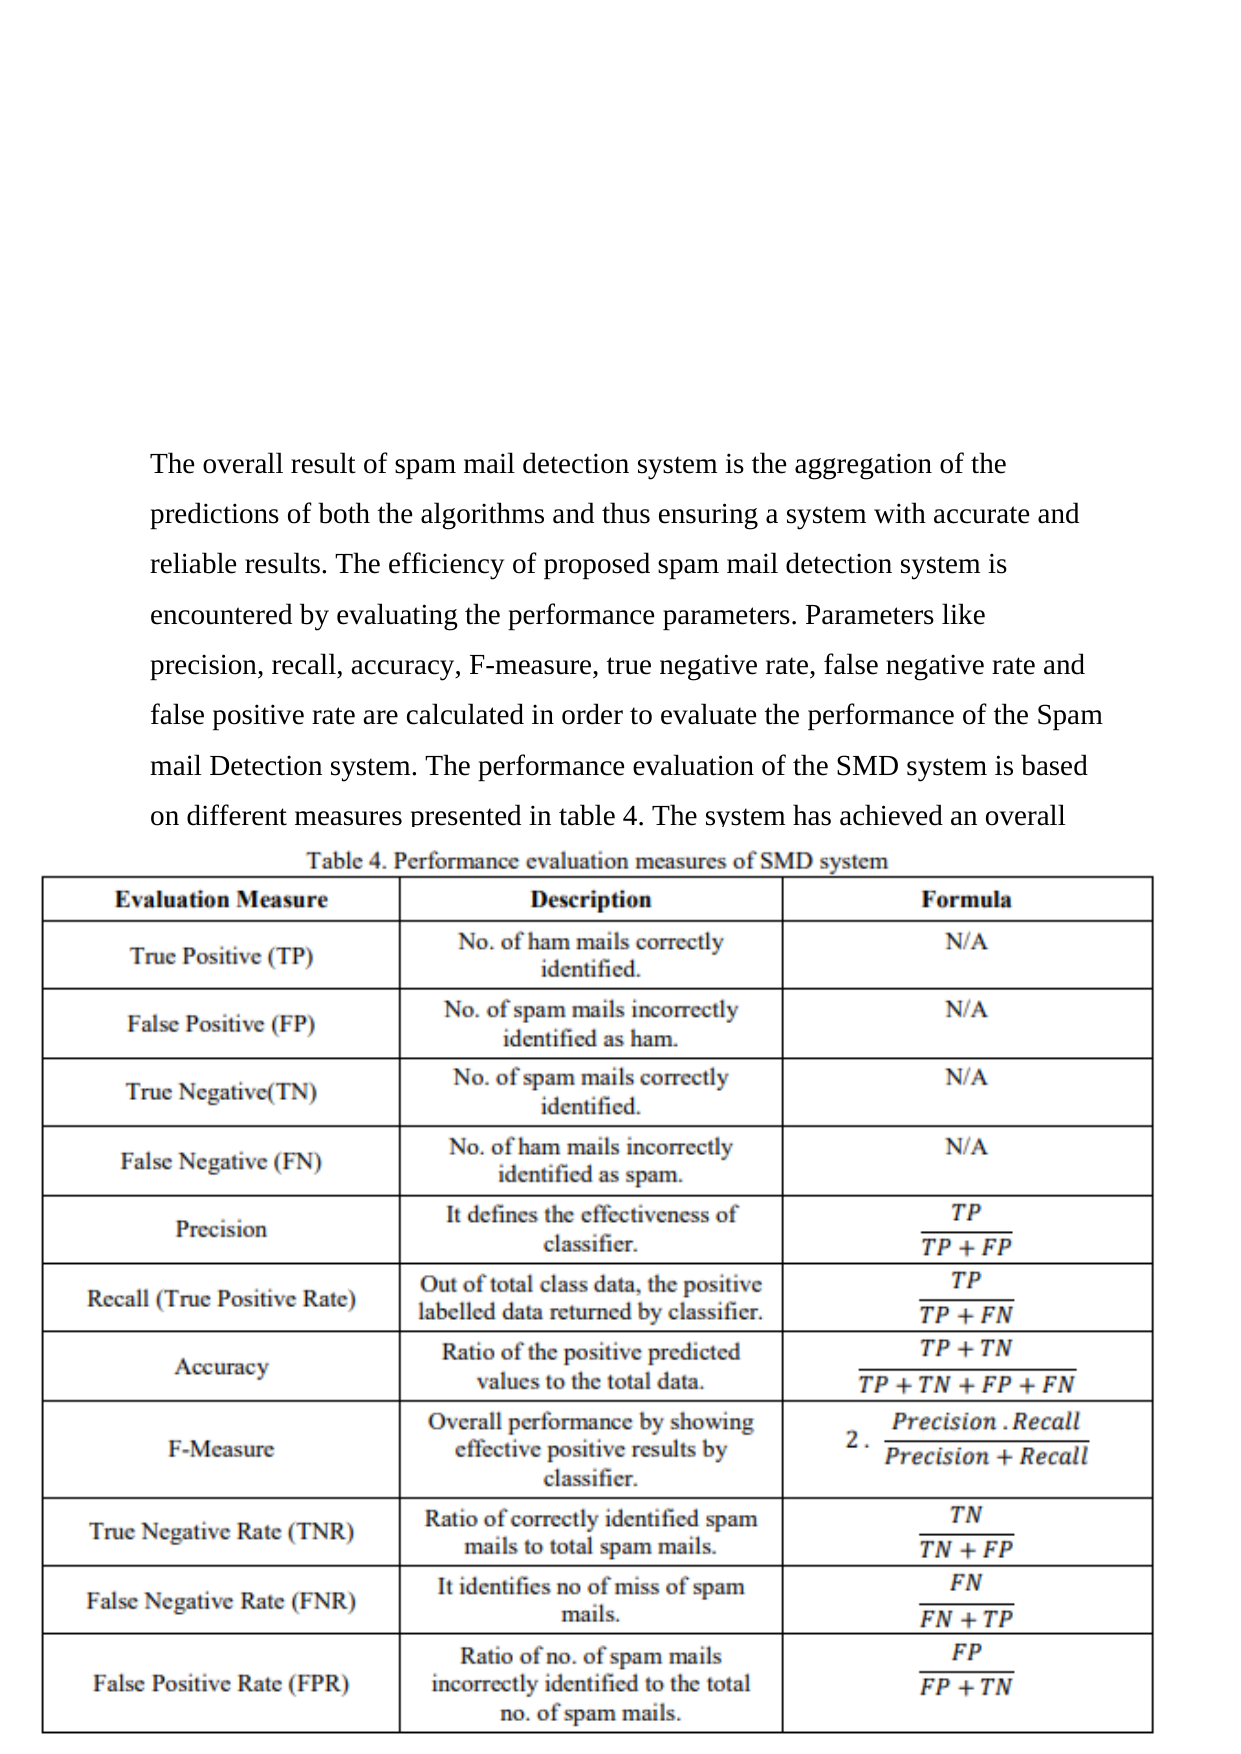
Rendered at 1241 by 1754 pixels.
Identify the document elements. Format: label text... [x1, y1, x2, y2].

text The overall result of spam mail detection system is the aggregation of the predictions of both the algorithms and thus ensuring a system with accurate and reliable results. The efficiency of proposed spam mail detection system is encountered by evaluating the performance parameters. Parameters like precision, recall, accuracy, F-measure, true negative rate, false negative rate and false positive rate are calculated in order to evaluate the performance of the Spam mail Detection system. The performance evaluation of the SMD system is based on different measures presented in table 4. The system has achieved an overall accuracy of 87.5% which is the average of the accuracies achieved by the two classifying algorithms. The accuracy achieved by Naïve Bayes classifier is 83.5% with precision and recall value of 85.26% and 81% respectively. Whereas, the accuracy achieved by J48 algorithm is 91.5% which with the precision and recall value of 93.68% and 89% respectively. Table 5 presents the evaluated results of the three experiments: Naïve Bayes, J48 algorithm and hybrid bagged approach respectively. [150, 446, 1105, 827]
